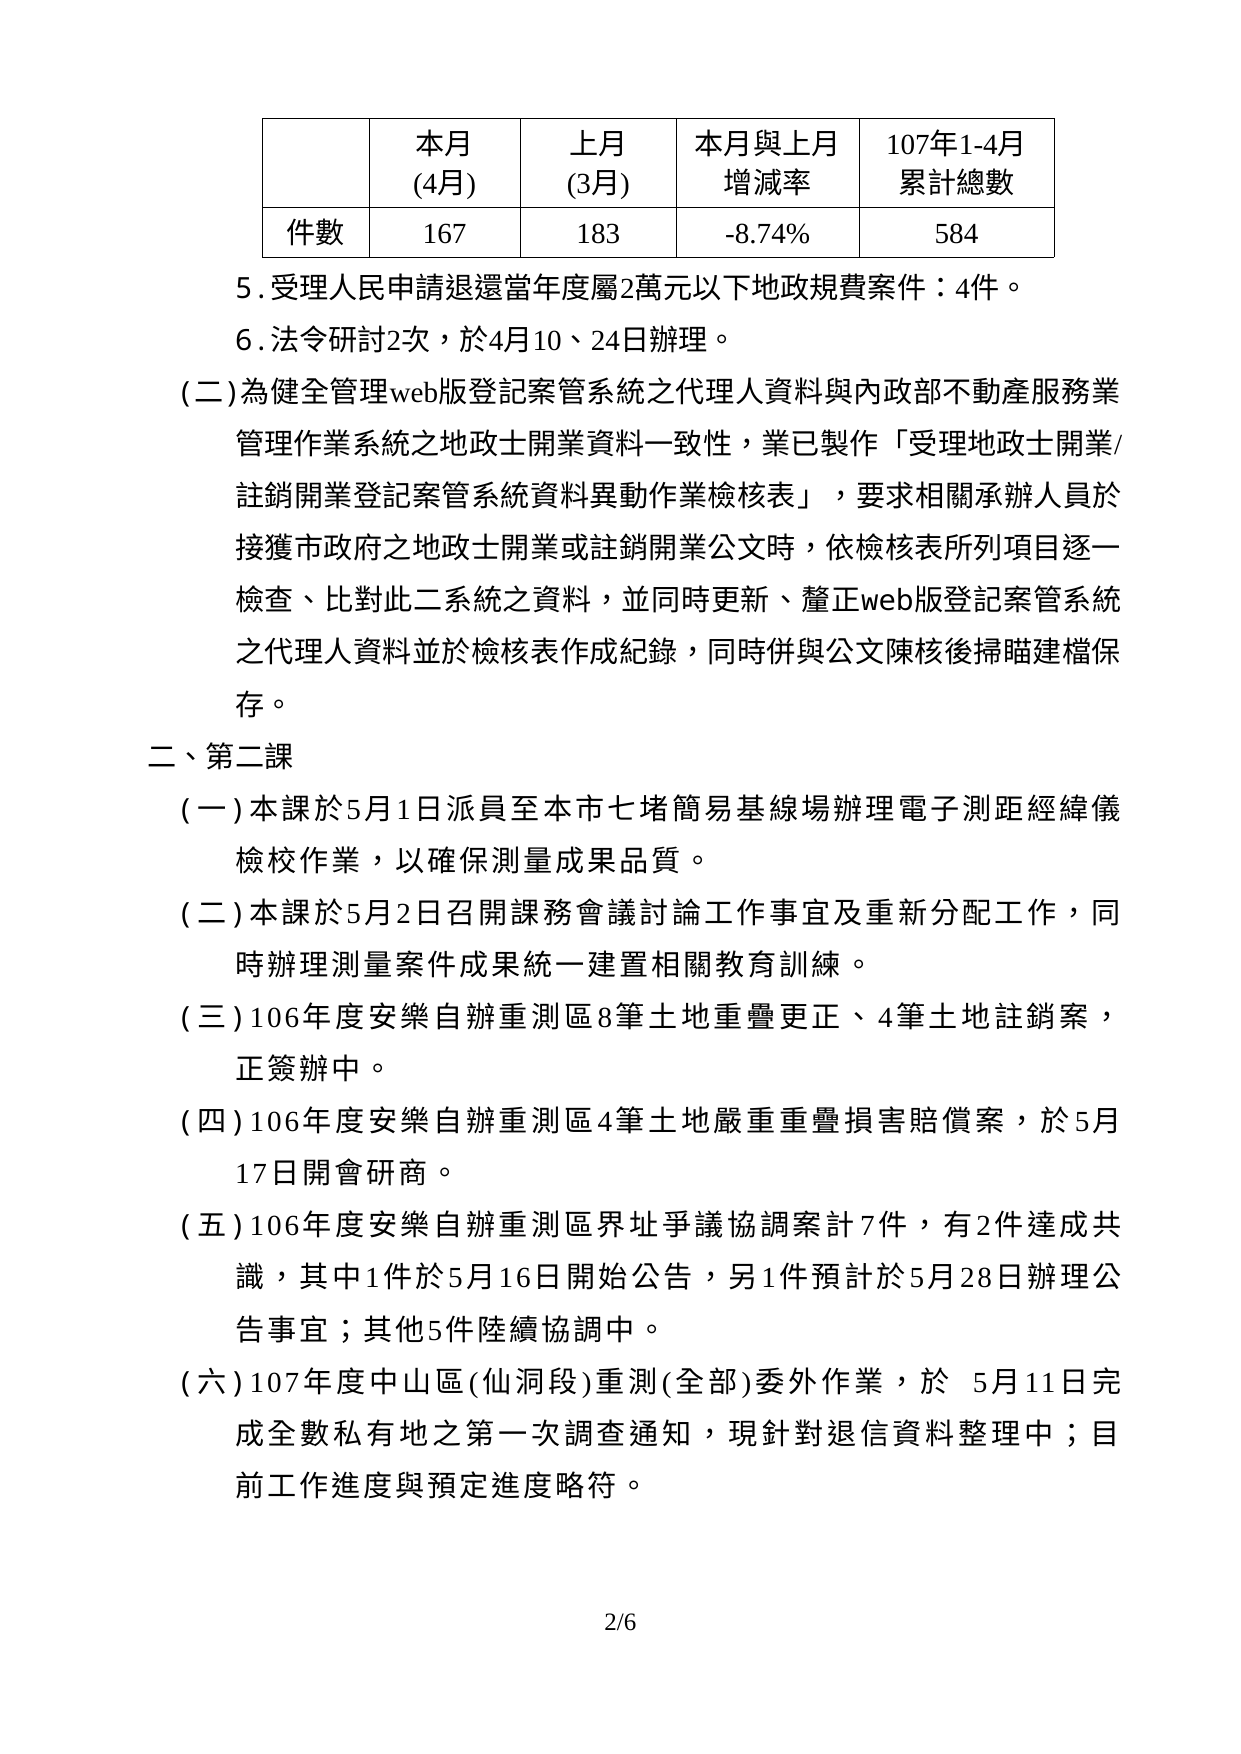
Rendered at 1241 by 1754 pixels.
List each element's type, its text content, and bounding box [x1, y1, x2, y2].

list 法令研討2次，於4月10、24日辦理。 [235, 309, 1122, 361]
list 107年度中山區(仙洞段)重測(全部)委外作業，於 5月11日完成全數私有地之第一次調查通知，現針對退信資料整理中；目前工作進度與預定進度略符。 [176, 1350, 1122, 1507]
table_cell -8.74% [677, 208, 859, 257]
list 為健全管理web版登記案管系統之代理人資料與內政部不動產服務業管理作業系統之地政士開業資料一致性，業已製作「受理地政士開業/註銷開業登記案管系統資料異動作業檢核表」，要求相關承辦人員於接獲市政府之地政士開業或註銷開業公文時，依檢核表所列項目逐一檢查、比對此二系統之資料，並同時更新、釐正web版登記案管系統之代理人資料並於檢核表作成紀錄，同時併與公文陳核後掃瞄建檔保存。 [176, 361, 1122, 725]
list 本課於5月2日召開課務會議討論工作事宜及重新分配工作，同時辦理測量案件成果統一建置相關教育訓練。 [176, 882, 1122, 986]
list 106年度安樂自辦重測區界址爭議協調案計7件，有2件達成共識，其中1件於5月16日開始公告，另1件預計於5月28日辦理公告事宜；其他5件陸續協調中。 [176, 1194, 1122, 1350]
table_cell 167 [370, 208, 520, 257]
table_cell 件數 [263, 208, 369, 257]
table_header 上月 (3月) [521, 119, 676, 207]
table_cell 584 [860, 208, 1054, 257]
table_header 107年1-4月 累計總數 [860, 119, 1054, 207]
table_header [263, 119, 369, 207]
list 本課於5月1日派員至本市七堵簡易基線場辦理電子測距經緯儀檢校作業，以確保測量成果品質。 [176, 777, 1122, 882]
table_header 本月 (4月) [370, 119, 520, 207]
table_header 本月與上月 增減率 [677, 119, 859, 207]
table_cell 183 [521, 208, 676, 257]
list 106年度安樂自辦重測區4筆土地嚴重重疊損害賠償案，於5月17日開會研商。 [176, 1090, 1122, 1194]
list 106年度安樂自辦重測區8筆土地重疊更正、4筆土地註銷案，正簽辦中。 [176, 986, 1122, 1090]
list 第二課 [147, 725, 1122, 777]
list 受理人民申請退還當年度屬2萬元以下地政規費案件：4件。 [235, 257, 1122, 309]
